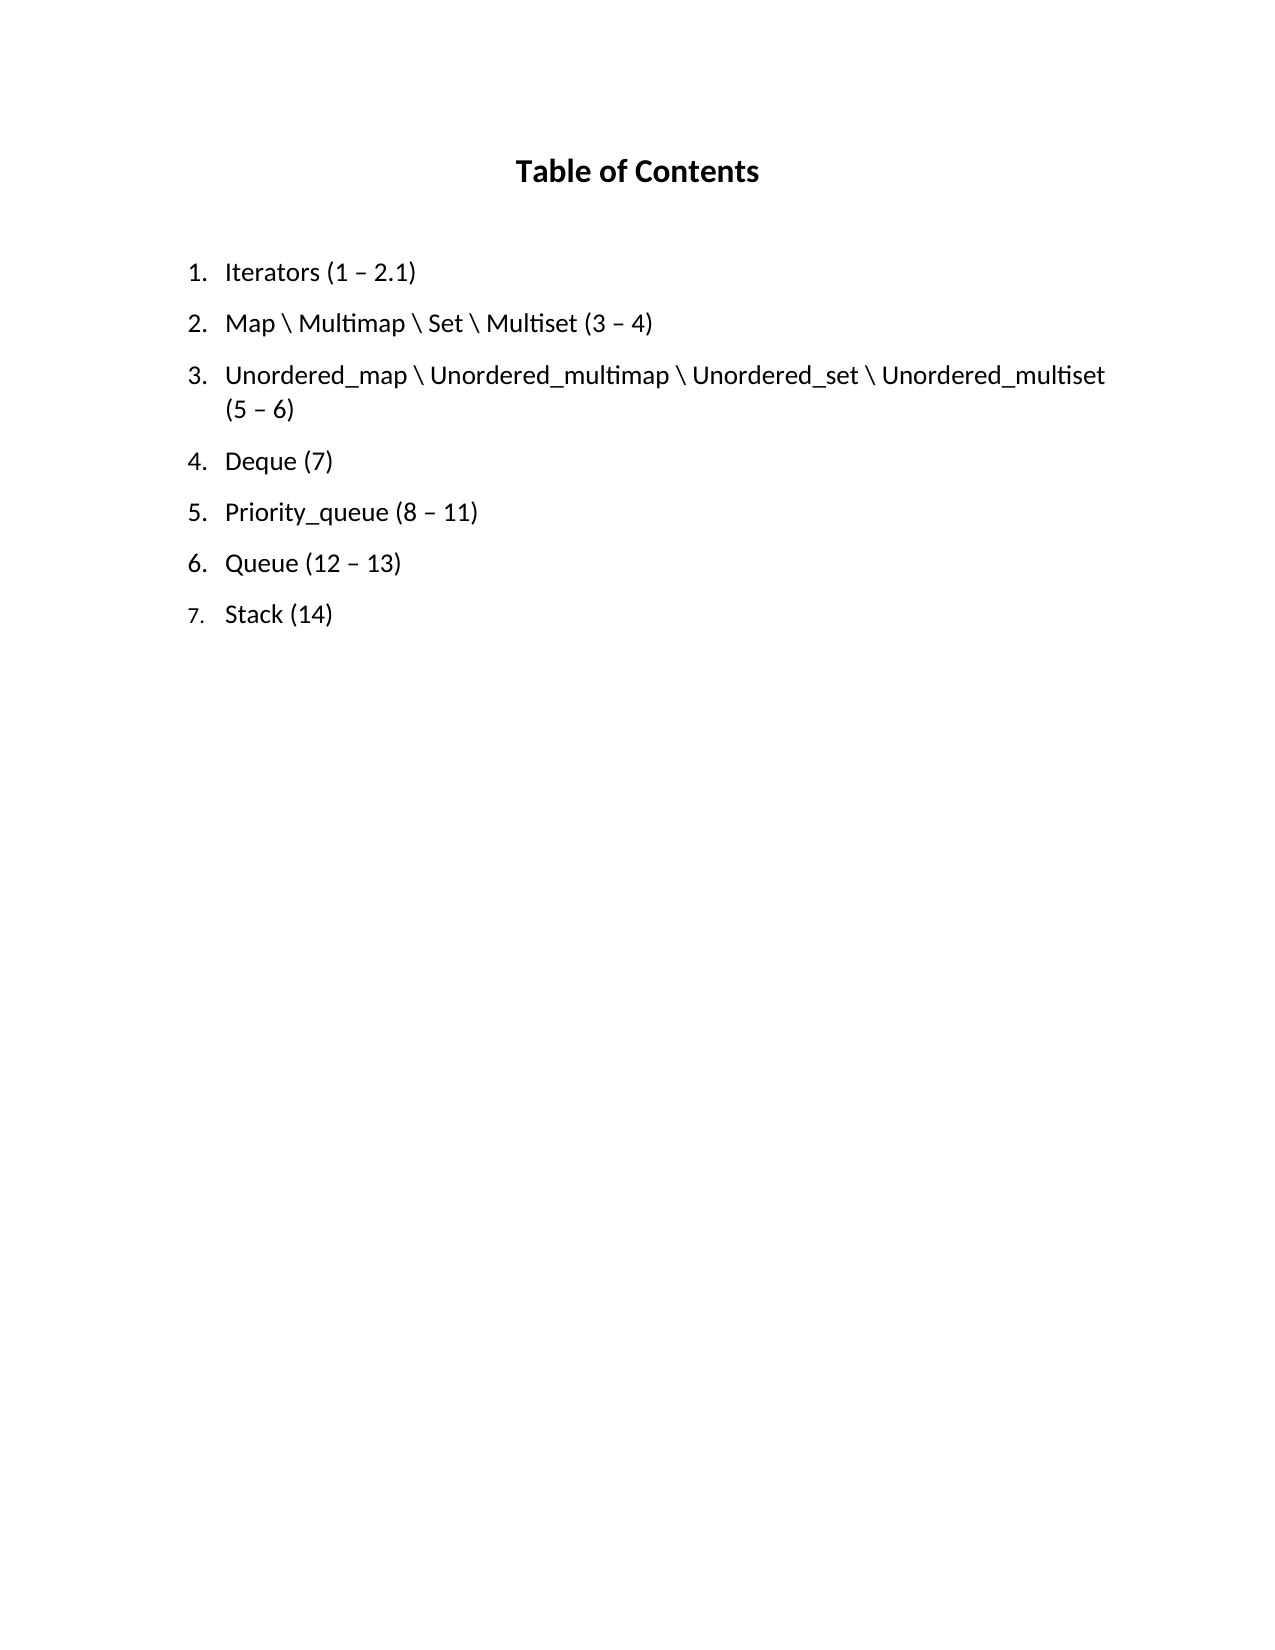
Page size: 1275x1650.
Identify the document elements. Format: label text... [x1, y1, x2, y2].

list Stack (14) [187, 597, 1125, 631]
list Queue (12 – 13) [187, 546, 1125, 579]
list Priority_queue (8 – 11) [187, 495, 1125, 528]
list Deque (7) [187, 444, 1125, 477]
list Iterators (1 – 2.1) [187, 255, 1125, 288]
text Table of Contents [150, 150, 1125, 191]
list Unordered_map \ Unordered_multimap \ Unordered_set \ Unordered_multiset (5 – 6) [187, 358, 1125, 426]
list Map \ Multimap \ Set \ Multiset (3 – 4) [187, 307, 1125, 340]
